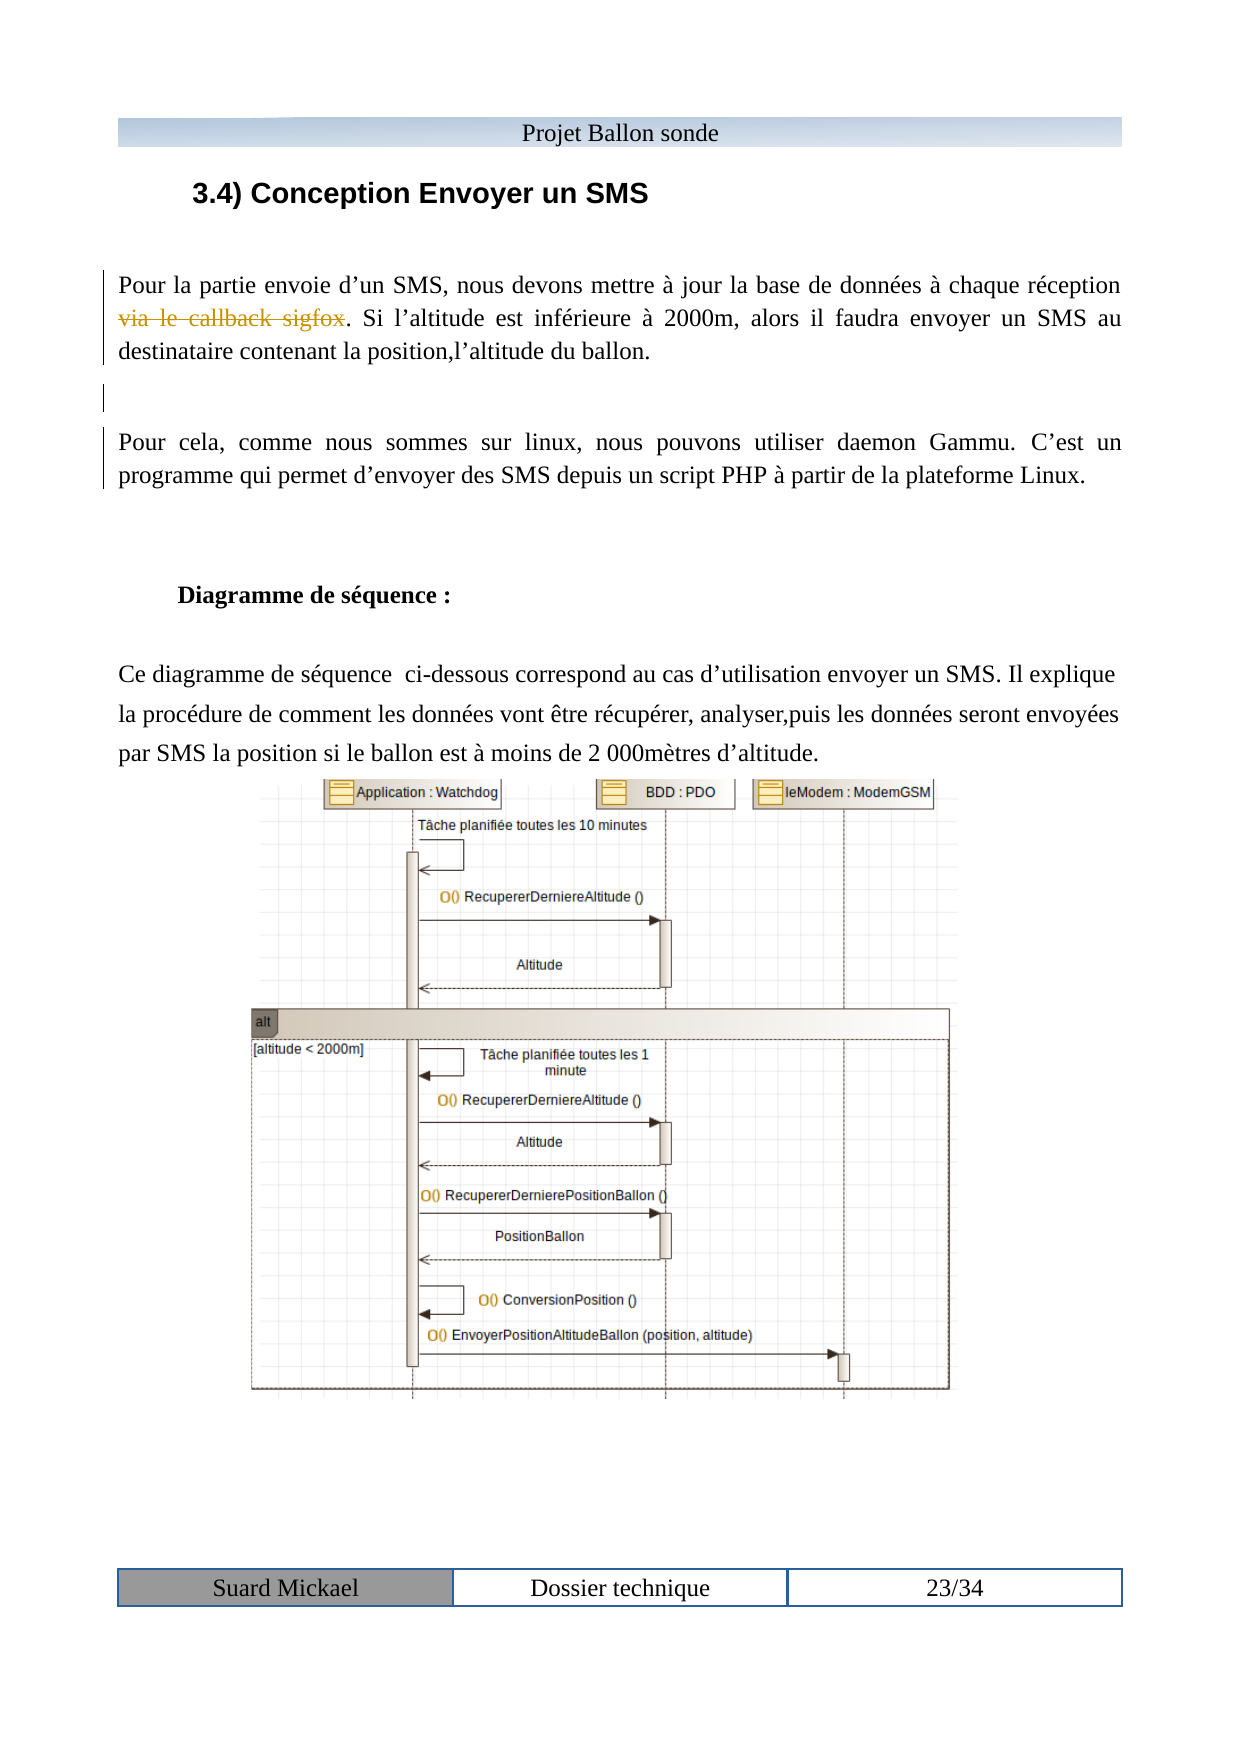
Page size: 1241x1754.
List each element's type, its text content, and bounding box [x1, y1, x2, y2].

text Diagramme de séquence : [177, 580, 1122, 609]
text Ce diagramme de séquence ci-dessous correspond au cas d’utilisation envoyer un SMS. Il explique la procédure de comment les données vont être récupérer, analyser,puis les données seront envoyées par SMS la position si le ballon est à moins de 2 000mètres d’altitude. [118, 659, 1122, 767]
text Pour la partie envoie d’un SMS, nous devons mettre à jour la base de données à chaque réception . Si l’altitude est inférieure à 2000m, alors il faudra envoyer un SMS au destinataire contenant la position,l’altitude du ballon. [118, 270, 1122, 365]
subtitle 3.4) Conception Envoyer un SMS [118, 176, 1122, 210]
text Pour cela, comme nous sommes sur linux, nous pouvons utiliser daemon Gammu. C’est un programme qui permet d’envoyer des SMS depuis un script PHP à partir de la plateforme Linux. [118, 427, 1122, 489]
picture [251, 779, 958, 1399]
